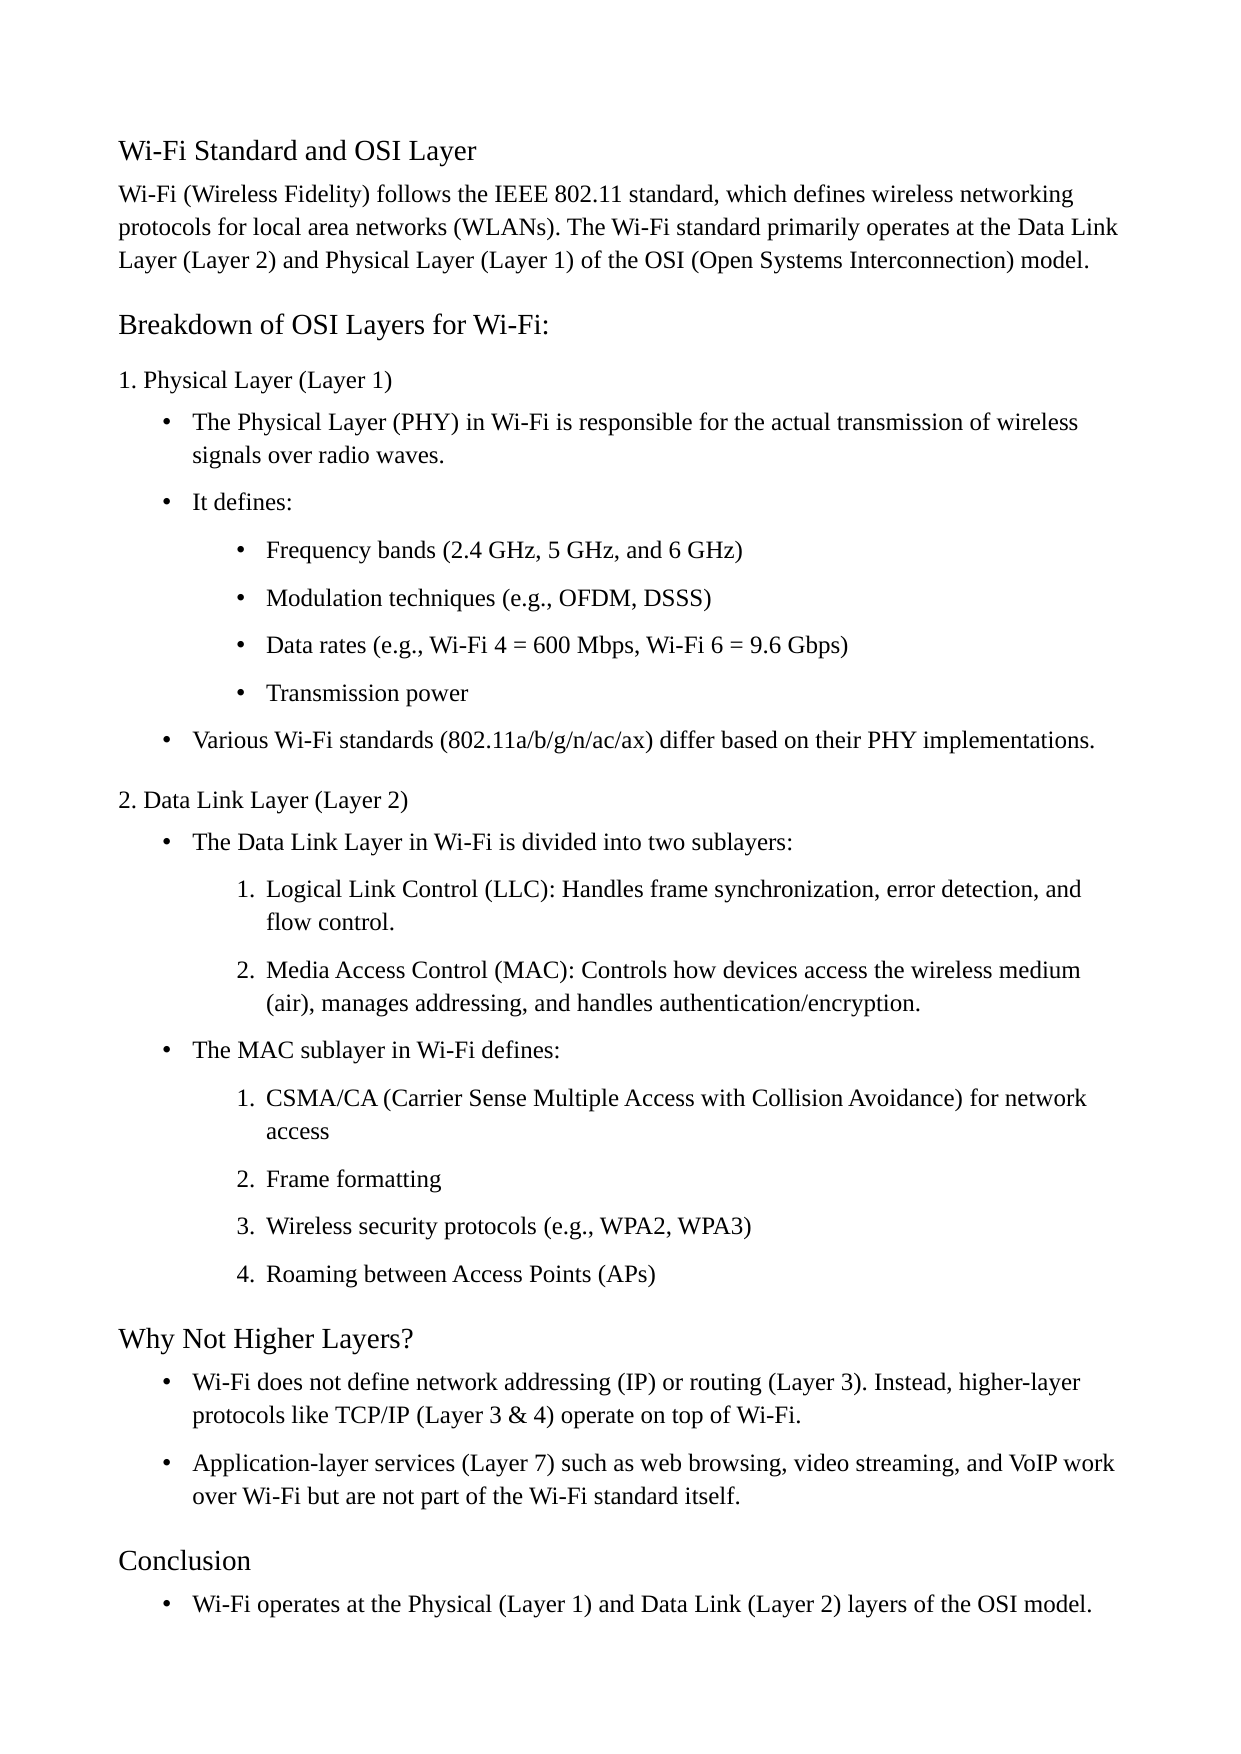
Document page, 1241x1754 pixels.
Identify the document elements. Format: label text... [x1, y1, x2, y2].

list Media Access Control (MAC): Controls how devices access the wireless medium (air), manages addressing, and handles authentication/encryption. [236, 955, 1122, 1017]
list Wi-Fi does not define network addressing (IP) or routing (Layer 3). Instead, higher-layer protocols like TCP/IP (Layer 3 & 4) operate on top of Wi-Fi. [162, 1367, 1122, 1429]
list CSMA/CA (Carrier Sense Multiple Access with Collision Avoidance) for network access [236, 1083, 1122, 1145]
subtitle 1. Physical Layer (Layer 1) [118, 366, 1122, 394]
list Transmission power [236, 678, 1122, 707]
list Frequency bands (2.4 GHz, 5 GHz, and 6 GHz) [236, 535, 1122, 564]
list Frame formatting [236, 1164, 1122, 1193]
list The Physical Layer (PHY) in Wi-Fi is responsible for the actual transmission of wireless signals over radio waves. [162, 407, 1122, 468]
list The MAC sublayer in Wi-Fi defines: [162, 1036, 1122, 1064]
list Various Wi-Fi standards (802.11a/b/g/n/ac/ax) differ based on their PHY implementations. [162, 725, 1122, 754]
list Logical Link Control (LLC): Handles frame synchronization, error detection, and flow control. [236, 874, 1122, 936]
subtitle Breakdown of OSI Layers for Wi-Fi: [118, 307, 1122, 341]
text Wi-Fi (Wireless Fidelity) follows the IEEE 802.11 standard, which defines wireless networking protocols for local area networks (WLANs). The Wi-Fi standard primarily operates at the Data Link Layer (Layer 2) and Physical Layer (Layer 1) of the OSI (Open Systems Interconnection) model. [118, 179, 1122, 273]
list Roaming between Access Points (APs) [236, 1259, 1122, 1288]
list It defines: [162, 487, 1122, 516]
list Data rates (e.g., Wi-Fi 4 = 600 Mbps, Wi-Fi 6 = 9.6 Gbps) [236, 630, 1122, 659]
subtitle 2. Data Link Layer (Layer 2) [118, 786, 1122, 814]
list Application-layer services (Layer 7) such as web browsing, video streaming, and VoIP work over Wi-Fi but are not part of the Wi-Fi standard itself. [162, 1448, 1122, 1510]
list Wireless security protocols (e.g., WPA2, WPA3) [236, 1211, 1122, 1240]
list Wi-Fi operates at the Physical (Layer 1) and Data Link (Layer 2) layers of the OSI model. [162, 1589, 1122, 1618]
subtitle Wi-Fi Standard and OSI Layer [118, 133, 1122, 166]
list The Data Link Layer in Wi-Fi is divided into two sublayers: [162, 827, 1122, 856]
subtitle Why Not Higher Layers? [118, 1321, 1122, 1355]
list Modulation techniques (e.g., OFDM, DSSS) [236, 583, 1122, 611]
subtitle Conclusion [118, 1543, 1122, 1577]
